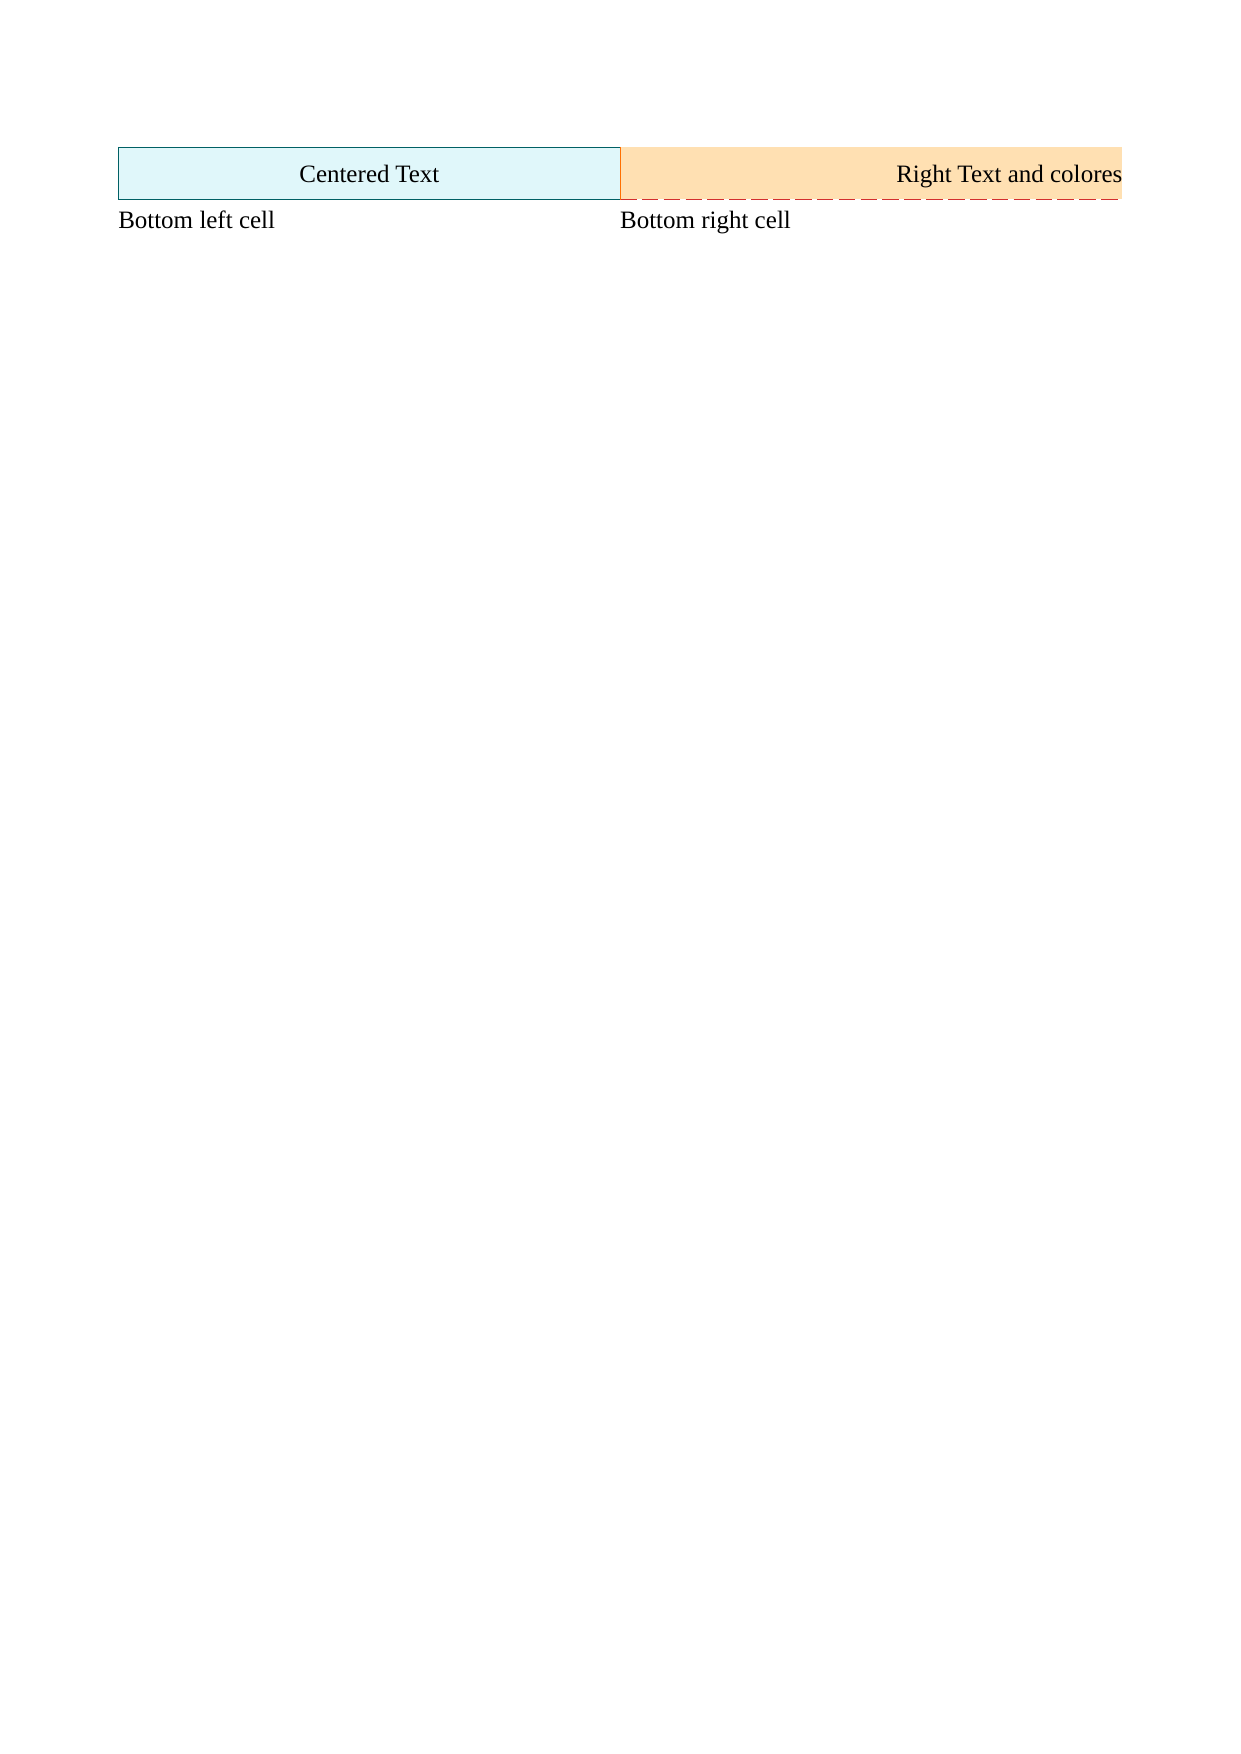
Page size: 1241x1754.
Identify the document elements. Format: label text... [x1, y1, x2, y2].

table_header Centered Text [119, 148, 620, 199]
table_cell Bottom right cell [620, 199, 1122, 240]
table_header Right Text and colores [621, 147, 1122, 199]
table_cell Bottom left cell [118, 200, 620, 240]
